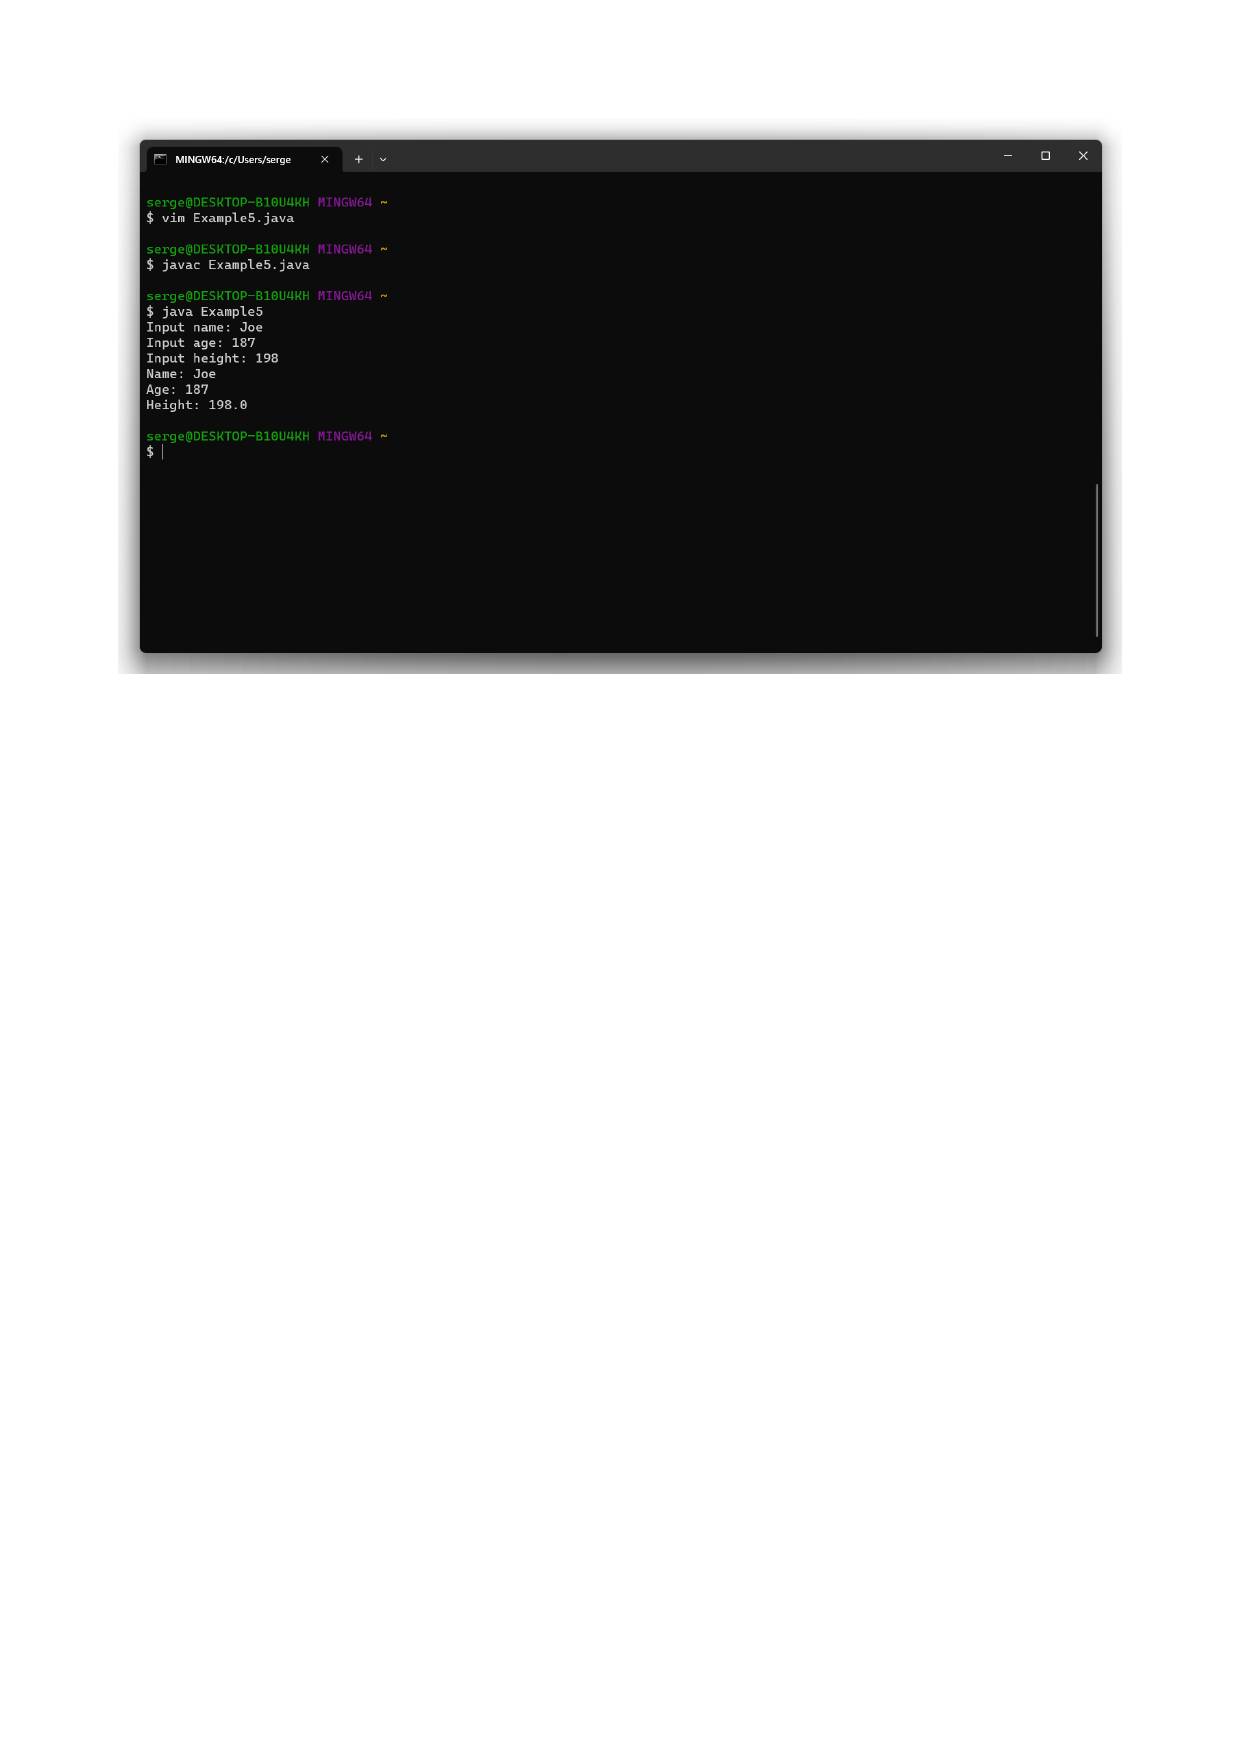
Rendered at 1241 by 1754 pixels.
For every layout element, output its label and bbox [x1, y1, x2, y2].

picture [118, 118, 1123, 674]
